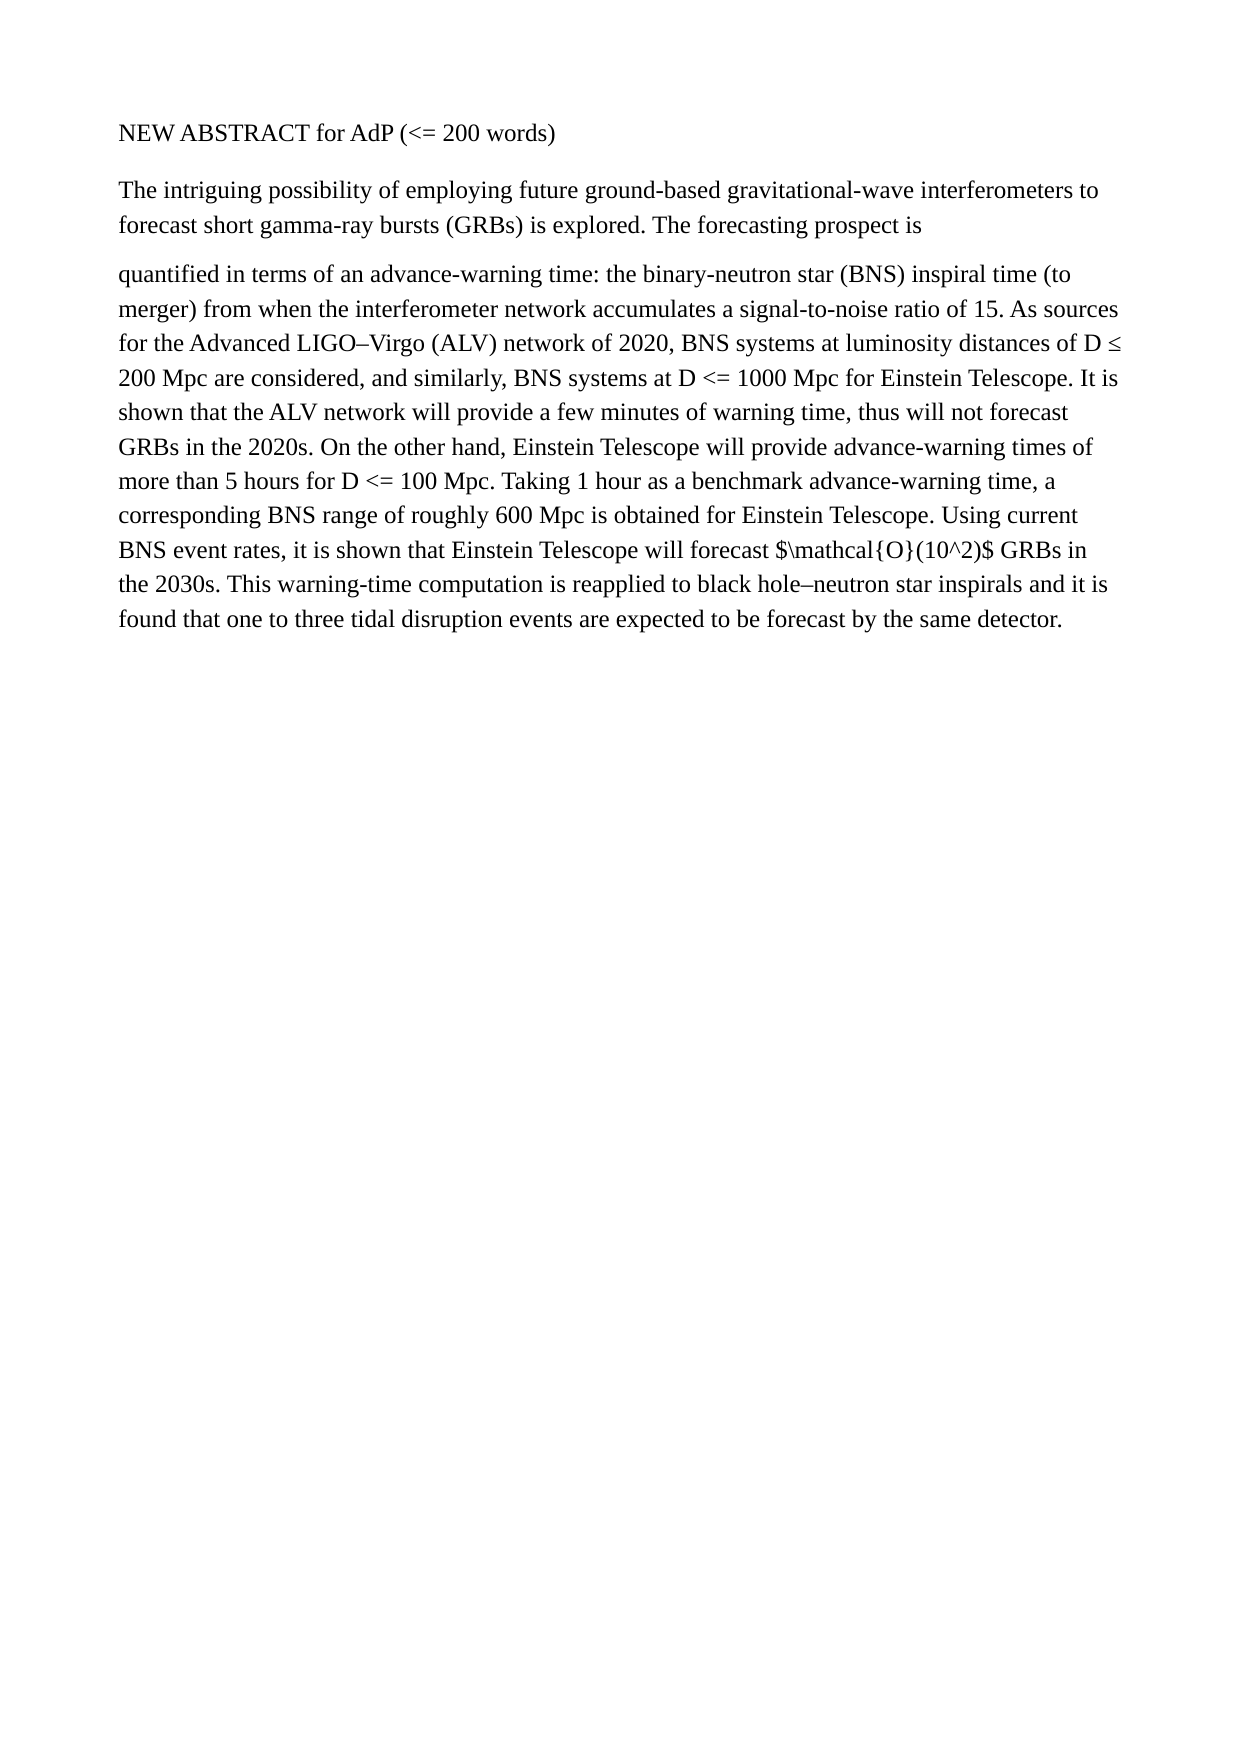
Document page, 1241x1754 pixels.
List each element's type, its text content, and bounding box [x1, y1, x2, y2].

text NEW ABSTRACT for AdP (<= 200 words) [118, 118, 1122, 147]
text The intriguing possibility of employing future ground-based gravitational-wave interferometers to forecast short gamma-ray bursts (GRBs) is explored. The forecasting prospect is [118, 176, 1122, 239]
text quantified in terms of an advance-warning time: the binary-neutron star (BNS) inspiral time (to merger) from when the interferometer network accumulates a signal-to-noise ratio of 15. As sources for the Advanced LIGO–Virgo (ALV) network of 2020, BNS systems at luminosity distances of D ≤ 200 Mpc are considered, and similarly, BNS systems at D <= 1000 Mpc for Einstein Telescope. It is shown that the ALV network will provide a few minutes of warning time, thus will not forecast GRBs in the 2020s. On the other hand, Einstein Telescope will provide advance-warning times of more than 5 hours for D <= 100 Mpc. Taking 1 hour as a benchmark advance-warning time, a corresponding BNS range of roughly 600 Mpc is obtained for Einstein Telescope. Using current BNS event rates, it is shown that Einstein Telescope will forecast $\mathcal{O}(10^2)$ GRBs in the 2030s. This warning-time computation is reapplied to black hole–neutron star inspirals and it is found that one to three tidal disruption events are expected to be forecast by the same detector. [118, 259, 1122, 633]
